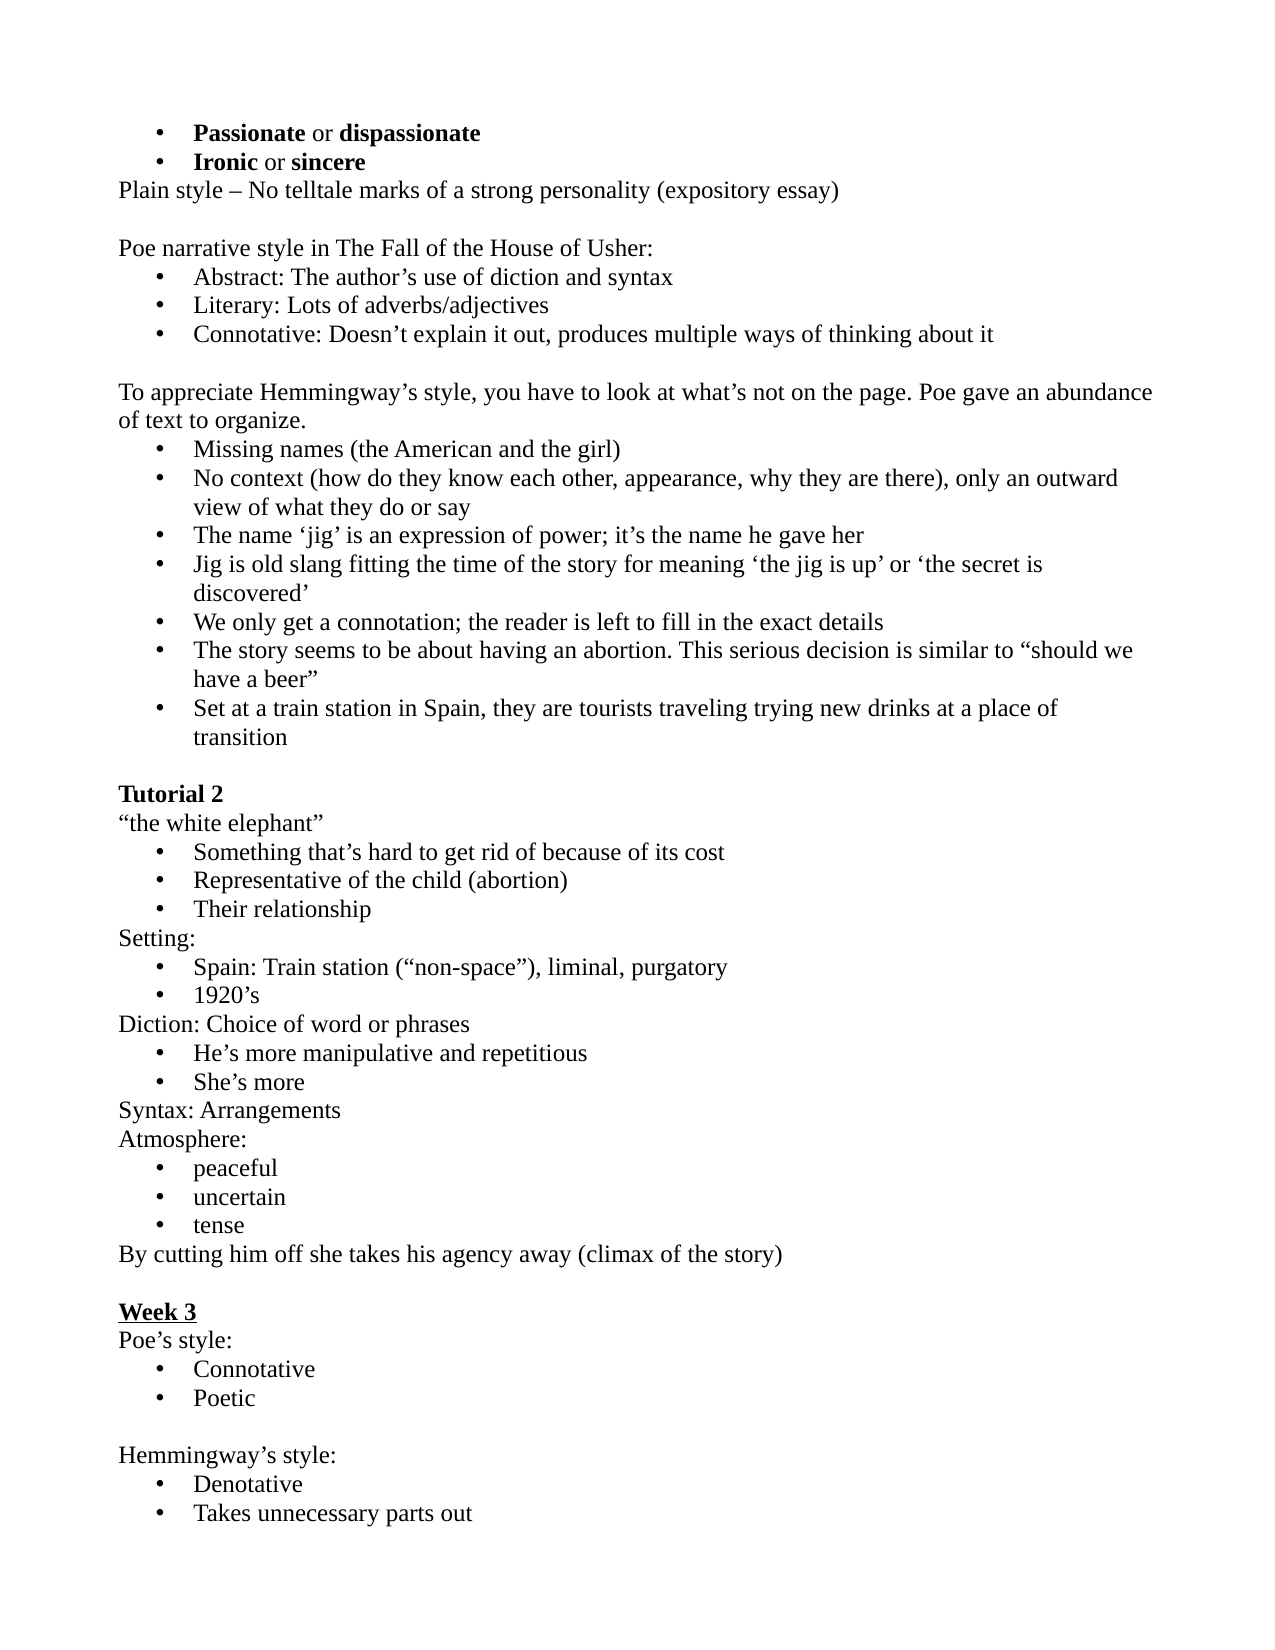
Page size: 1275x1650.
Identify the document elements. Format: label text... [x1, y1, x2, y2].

text “the white elephant” [118, 808, 1157, 837]
list Literary: Lots of adverbs/adjectives [156, 291, 1157, 319]
list He’s more manipulative and repetitious [156, 1038, 1157, 1067]
text Hemmingway’s style: [118, 1441, 1157, 1469]
list Connotative [156, 1354, 1157, 1383]
text Setting: [118, 923, 1157, 952]
text Atmosphere: [118, 1124, 1157, 1153]
list We only get a connotation; the reader is left to fill in the exact details [156, 607, 1157, 636]
text Plain style – No telltale marks of a strong personality (expository essay) [118, 176, 1157, 204]
list Takes unnecessary parts out [156, 1498, 1157, 1527]
list The story seems to be about having an abortion. This serious decision is similar to “should we have a beer” [156, 636, 1157, 693]
text Poe narrative style in The Fall of the House of Usher: [118, 233, 1157, 262]
text Syntax: Arrangements [118, 1096, 1157, 1124]
list Something that’s hard to get rid of because of its cost [156, 837, 1157, 866]
list Passionate or dispassionate [156, 118, 1157, 147]
list Denotative [156, 1469, 1157, 1498]
list Representative of the child (abortion) [156, 866, 1157, 894]
list Spain: Train station (“non-space”), liminal, purgatory [156, 952, 1157, 981]
list 1920’s [156, 981, 1157, 1009]
list Abstract: The author’s use of diction and syntax [156, 262, 1157, 291]
text To appreciate Hemmingway’s style, you have to look at what’s not on the page. Poe gave an abundance of text to organize. [118, 377, 1157, 434]
text Poe’s style: [118, 1326, 1157, 1354]
list She’s more [156, 1067, 1157, 1096]
text Diction: Choice of word or phrases [118, 1009, 1157, 1038]
list Missing names (the American and the girl) [156, 434, 1157, 463]
list Their relationship [156, 894, 1157, 923]
list Set at a train station in Spain, they are tourists traveling trying new drinks at a place of transition [156, 693, 1157, 751]
list peaceful [156, 1153, 1157, 1182]
list Ironic or sincere [156, 147, 1157, 176]
text By cutting him off she takes his agency away (climax of the story) [118, 1239, 1157, 1268]
list No context (how do they know each other, appearance, why they are there), only an outward view of what they do or say [156, 463, 1157, 521]
list Jig is old slang fitting the time of the story for meaning ‘the jig is up’ or ‘the secret is discovered’ [156, 549, 1157, 607]
list Poetic [156, 1383, 1157, 1412]
list Connotative: Doesn’t explain it out, produces multiple ways of thinking about it [156, 319, 1157, 348]
list tense [156, 1211, 1157, 1239]
list uncertain [156, 1182, 1157, 1211]
list The name ‘jig’ is an expression of power; it’s the name he gave her [156, 521, 1157, 549]
text Tutorial 2 [118, 779, 1157, 808]
text Week 3 [118, 1297, 1157, 1326]
